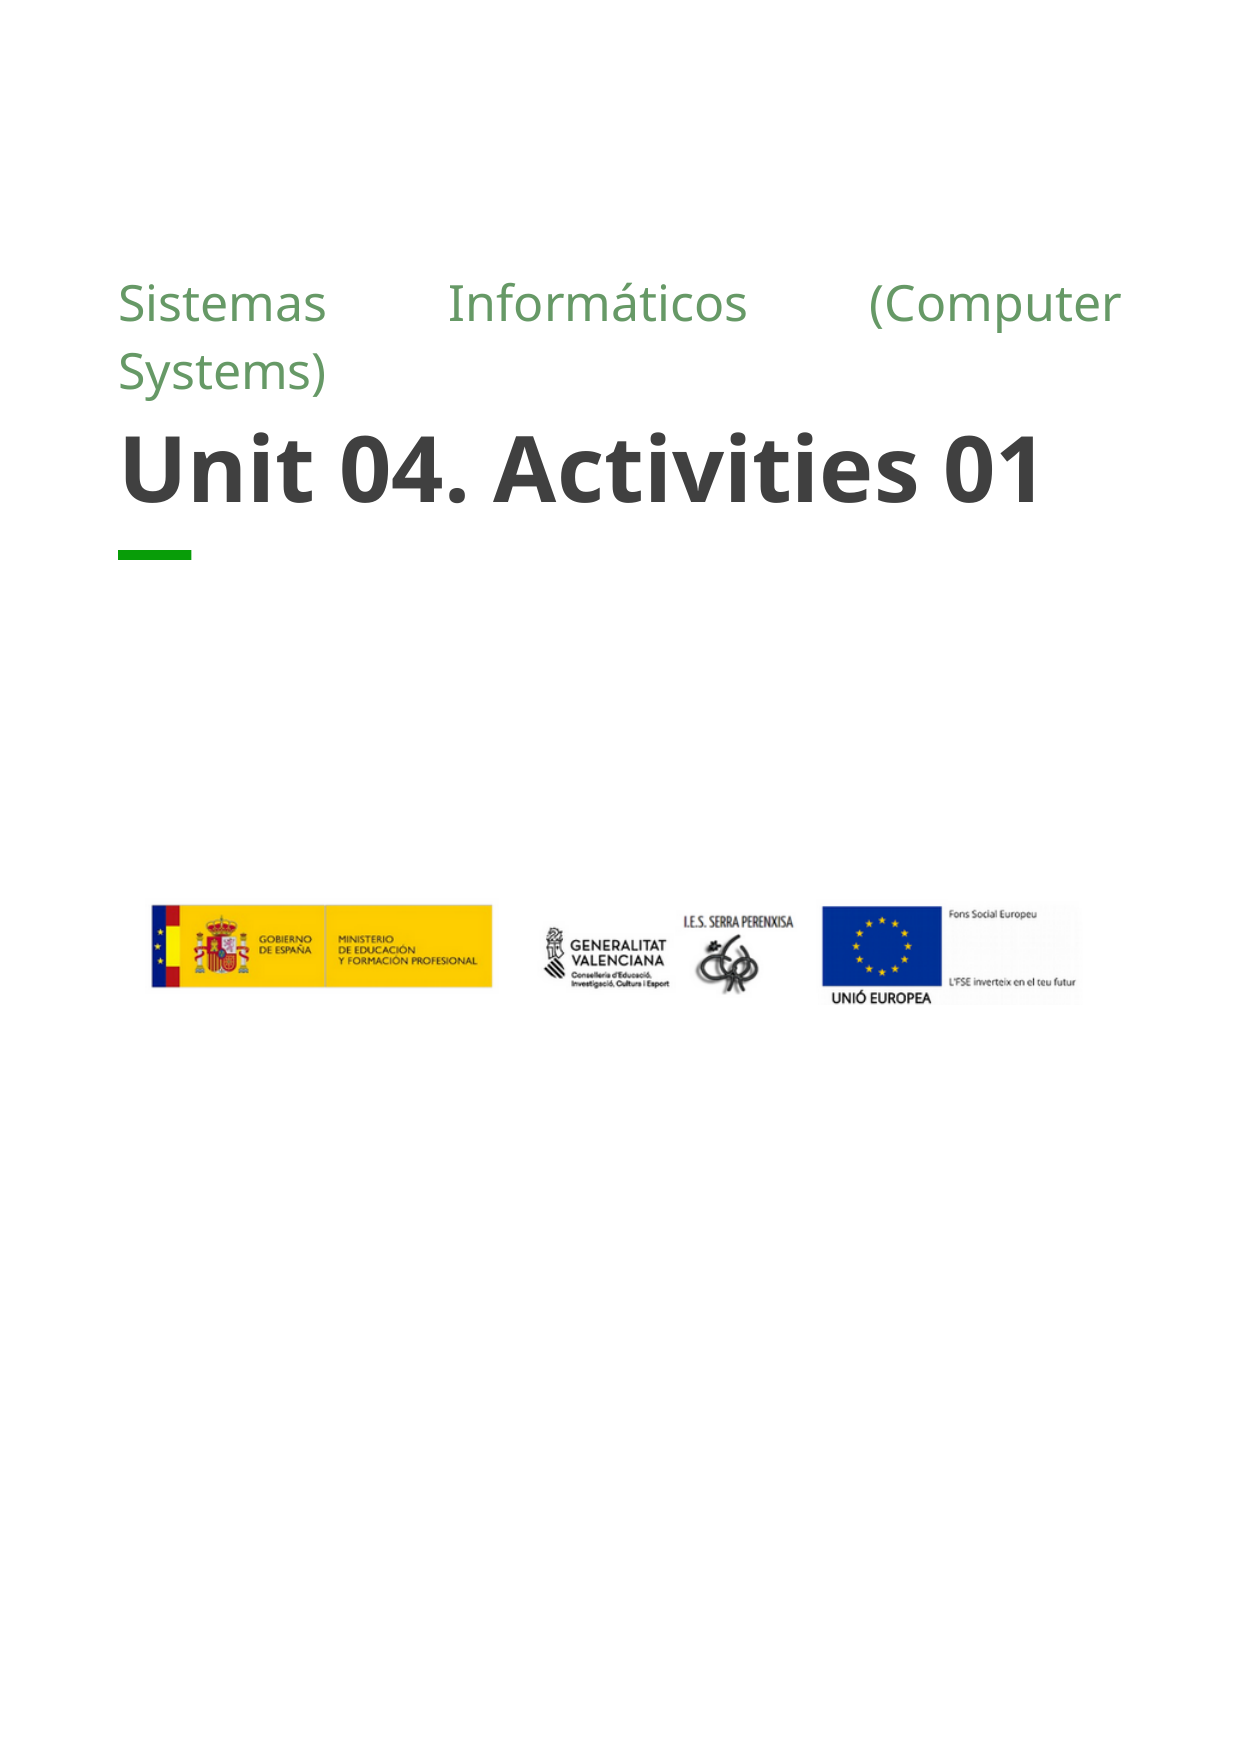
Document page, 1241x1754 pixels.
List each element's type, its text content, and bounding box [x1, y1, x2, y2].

title Sistemas Informáticos (Computer Systems) Unit 04. Activities 01 [118, 268, 1122, 529]
picture [118, 885, 1123, 1005]
picture [118, 550, 192, 560]
